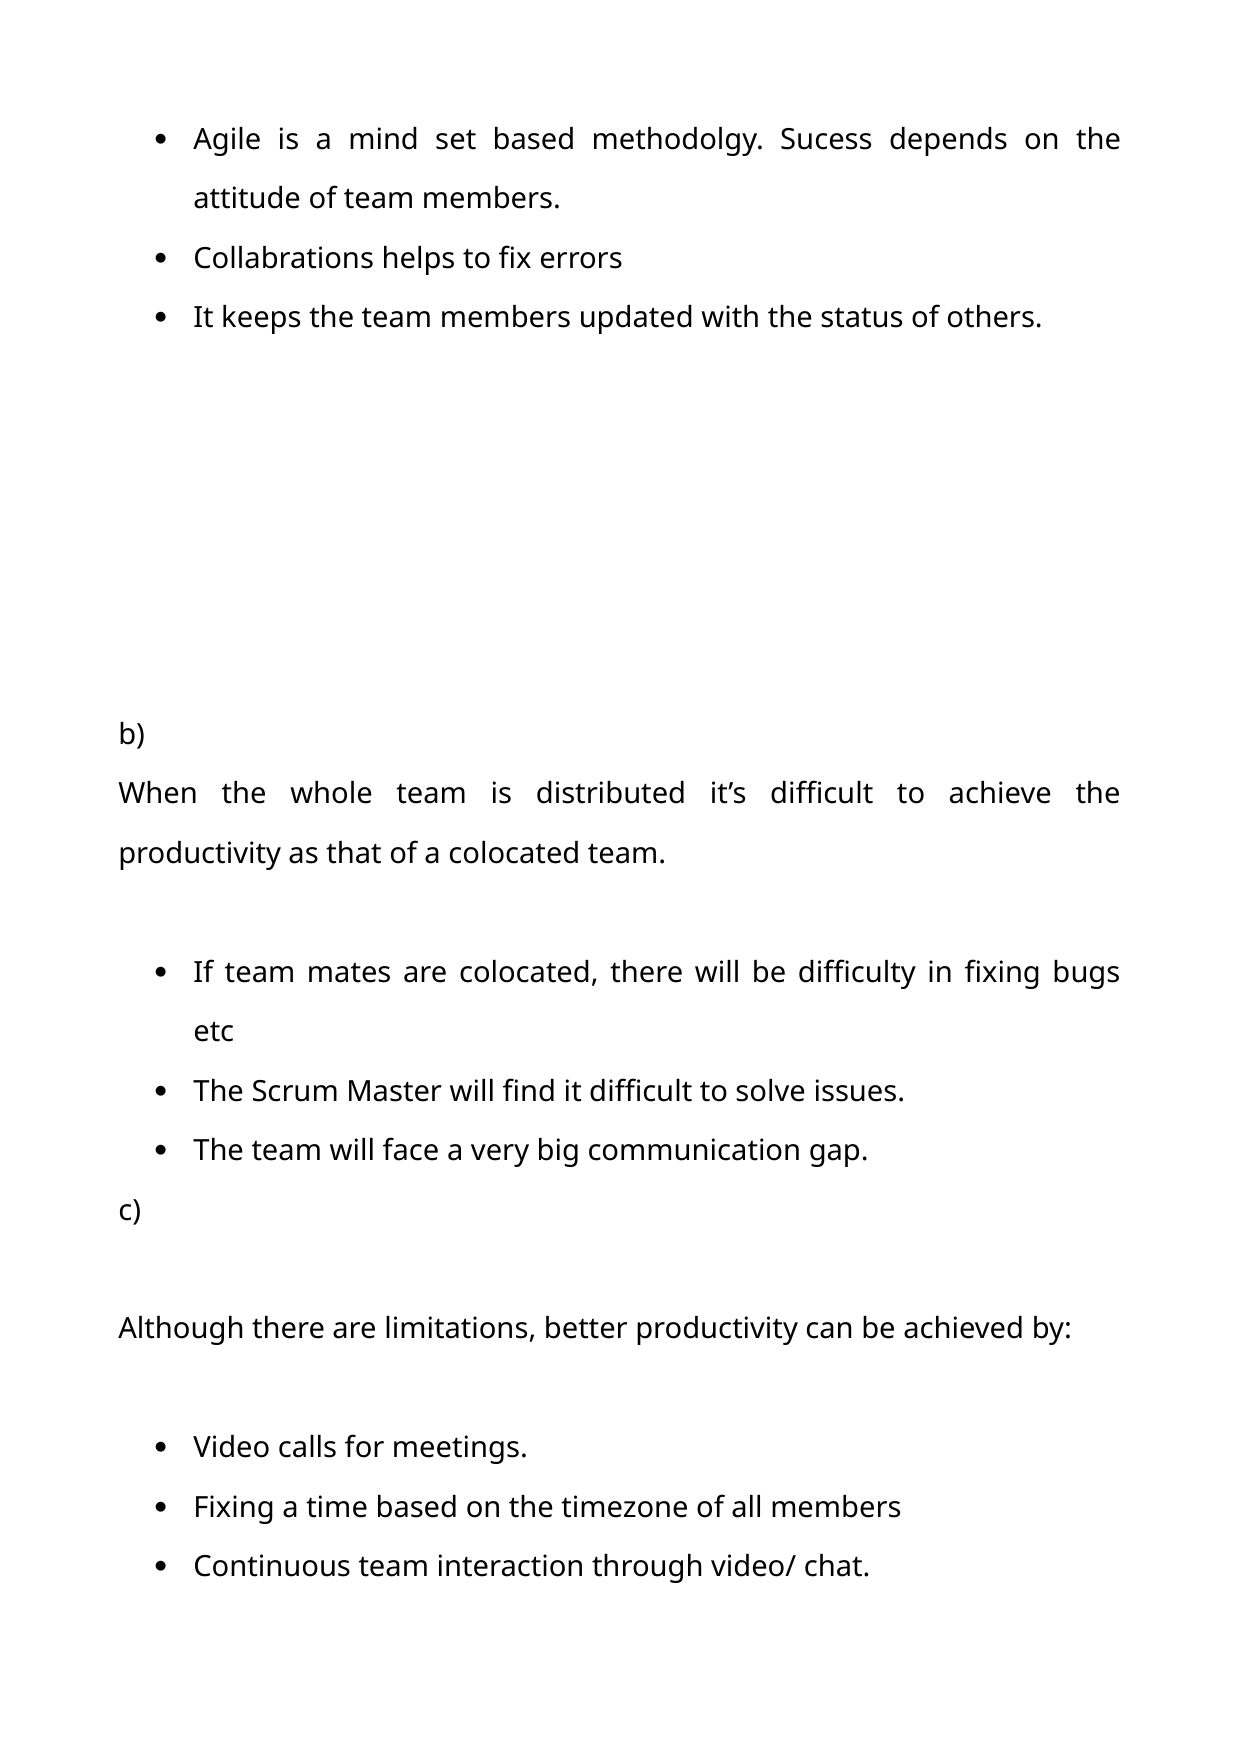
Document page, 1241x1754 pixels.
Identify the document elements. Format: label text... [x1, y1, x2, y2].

list The Scrum Master will find it difficult to solve issues. [156, 1070, 1122, 1109]
list Fixing a time based on the timezone of all members [156, 1486, 1122, 1526]
list The team will face a very big communication gap. [156, 1129, 1122, 1169]
list It keeps the team members updated with the status of others. [156, 297, 1122, 336]
list Continuous team interaction through video/ chat. [156, 1546, 1122, 1585]
list Collabrations helps to fix errors [156, 237, 1122, 277]
text b) [118, 713, 1122, 753]
text Although there are limitations, better productivity can be achieved by: [118, 1308, 1122, 1347]
text When the whole team is distributed it’s difficult to achieve the productivity as that of a colocated team. [118, 772, 1122, 872]
text c) [118, 1189, 1122, 1228]
list If team mates are colocated, there will be difficulty in fixing bugs etc [156, 951, 1122, 1050]
list Video calls for meetings. [156, 1427, 1122, 1466]
list Agile is a mind set based methodolgy. Sucess depends on the attitude of team members. [156, 118, 1122, 217]
